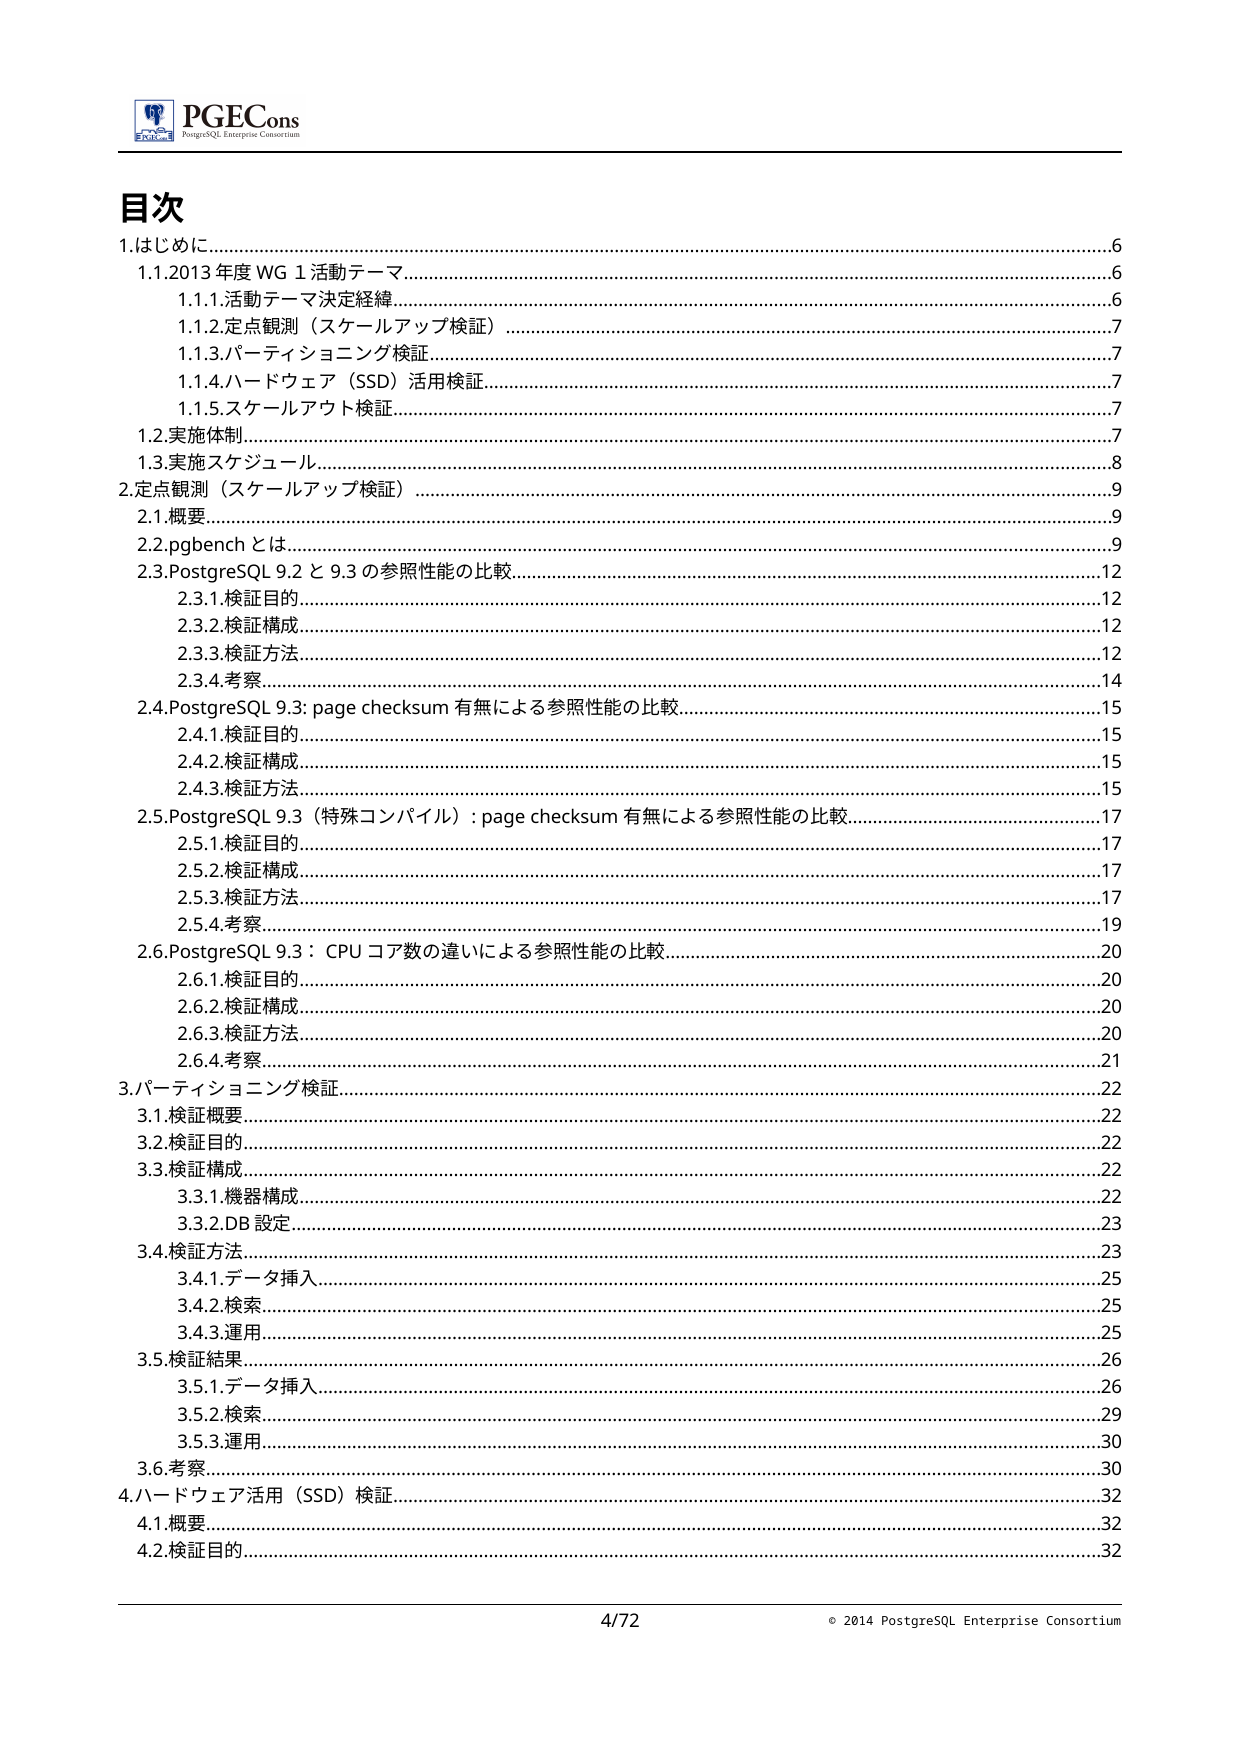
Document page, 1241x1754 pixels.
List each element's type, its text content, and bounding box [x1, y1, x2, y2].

text 2.3.2.検証構成 12 [177, 611, 1122, 638]
text 3.3.2.DB設定 23 [177, 1209, 1122, 1236]
text 2.6.4.考察 21 [177, 1046, 1122, 1073]
text 2.3.1.検証目的 12 [177, 584, 1122, 611]
text 2.4.2.検証構成 15 [177, 747, 1122, 774]
text 3.5.検証結果 26 [137, 1345, 1122, 1372]
text 3.5.2.検索 29 [177, 1399, 1122, 1427]
text 2.3.4.考察 14 [177, 665, 1122, 692]
text 2.6.3.検証方法 20 [177, 1019, 1122, 1046]
text 1.3.実施スケジュール 8 [137, 448, 1122, 475]
text 2.定点観測（スケールアップ検証） 9 [118, 475, 1122, 502]
text 2.5.1.検証目的 17 [177, 828, 1122, 856]
text 4.1.概要 32 [137, 1508, 1122, 1535]
text 3.2.検証目的 22 [137, 1127, 1122, 1155]
text 3.6.考察 30 [137, 1454, 1122, 1481]
text 3.1.検証概要 22 [137, 1100, 1122, 1127]
text 1.はじめに 6 [118, 230, 1122, 257]
text 1.1.5.スケールアウト検証 7 [177, 393, 1122, 421]
text 2.3.PostgreSQL 9.2 と 9.3 の参照性能の比較 12 [137, 557, 1122, 584]
text 3.3.1.機器構成 22 [177, 1182, 1122, 1209]
text 2.6.1.検証目的 20 [177, 964, 1122, 992]
text 3.3.検証構成 22 [137, 1155, 1122, 1182]
text 3.4.3.運用 25 [177, 1318, 1122, 1345]
text 1.1.1.活動テーマ決定経緯 6 [177, 285, 1122, 312]
text 2.4.1.検証目的 15 [177, 720, 1122, 747]
text 2.5.2.検証構成 17 [177, 856, 1122, 883]
text 3.5.1.データ挿入 26 [177, 1372, 1122, 1399]
text 1.2.実施体制 7 [137, 421, 1122, 448]
text 4.2.検証目的 32 [137, 1535, 1122, 1562]
text 1.1.2.定点観測（スケールアップ検証） 7 [177, 312, 1122, 339]
text 2.4.3.検証方法 15 [177, 774, 1122, 801]
text 3.5.3.運用 30 [177, 1427, 1122, 1454]
text 2.5.4.考察 19 [177, 910, 1122, 937]
text 3.4.1.データ挿入 25 [177, 1263, 1122, 1291]
text 2.5.PostgreSQL 9.3（特殊コンパイル）: page checksum 有無による参照性能の比較 17 [137, 801, 1122, 828]
text 3.4.検証方法 23 [137, 1236, 1122, 1263]
text 1.1.3.パーティショニング検証 7 [177, 339, 1122, 366]
subtitle 目次 [118, 182, 1122, 230]
text 1.1.4.ハードウェア（SSD）活用検証 7 [177, 366, 1122, 393]
picture [128, 94, 306, 147]
text 2.1.概要 9 [137, 502, 1122, 529]
text 1.1.2013年度WG１活動テーマ 6 [137, 257, 1122, 285]
text 2.6.2.検証構成 20 [177, 992, 1122, 1019]
text 3.パーティショニング検証 22 [118, 1073, 1122, 1100]
text 2.6.PostgreSQL 9.3： CPUコア数の違いによる参照性能の比較 20 [137, 937, 1122, 964]
text 2.5.3.検証方法 17 [177, 883, 1122, 910]
text 2.4.PostgreSQL 9.3: page checksum 有無による参照性能の比較 15 [137, 692, 1122, 720]
text 4.ハードウェア活用（SSD）検証 32 [118, 1481, 1122, 1508]
text 2.2.pgbenchとは 9 [137, 529, 1122, 557]
text 3.4.2.検索 25 [177, 1291, 1122, 1318]
text 2.3.3.検証方法 12 [177, 638, 1122, 665]
